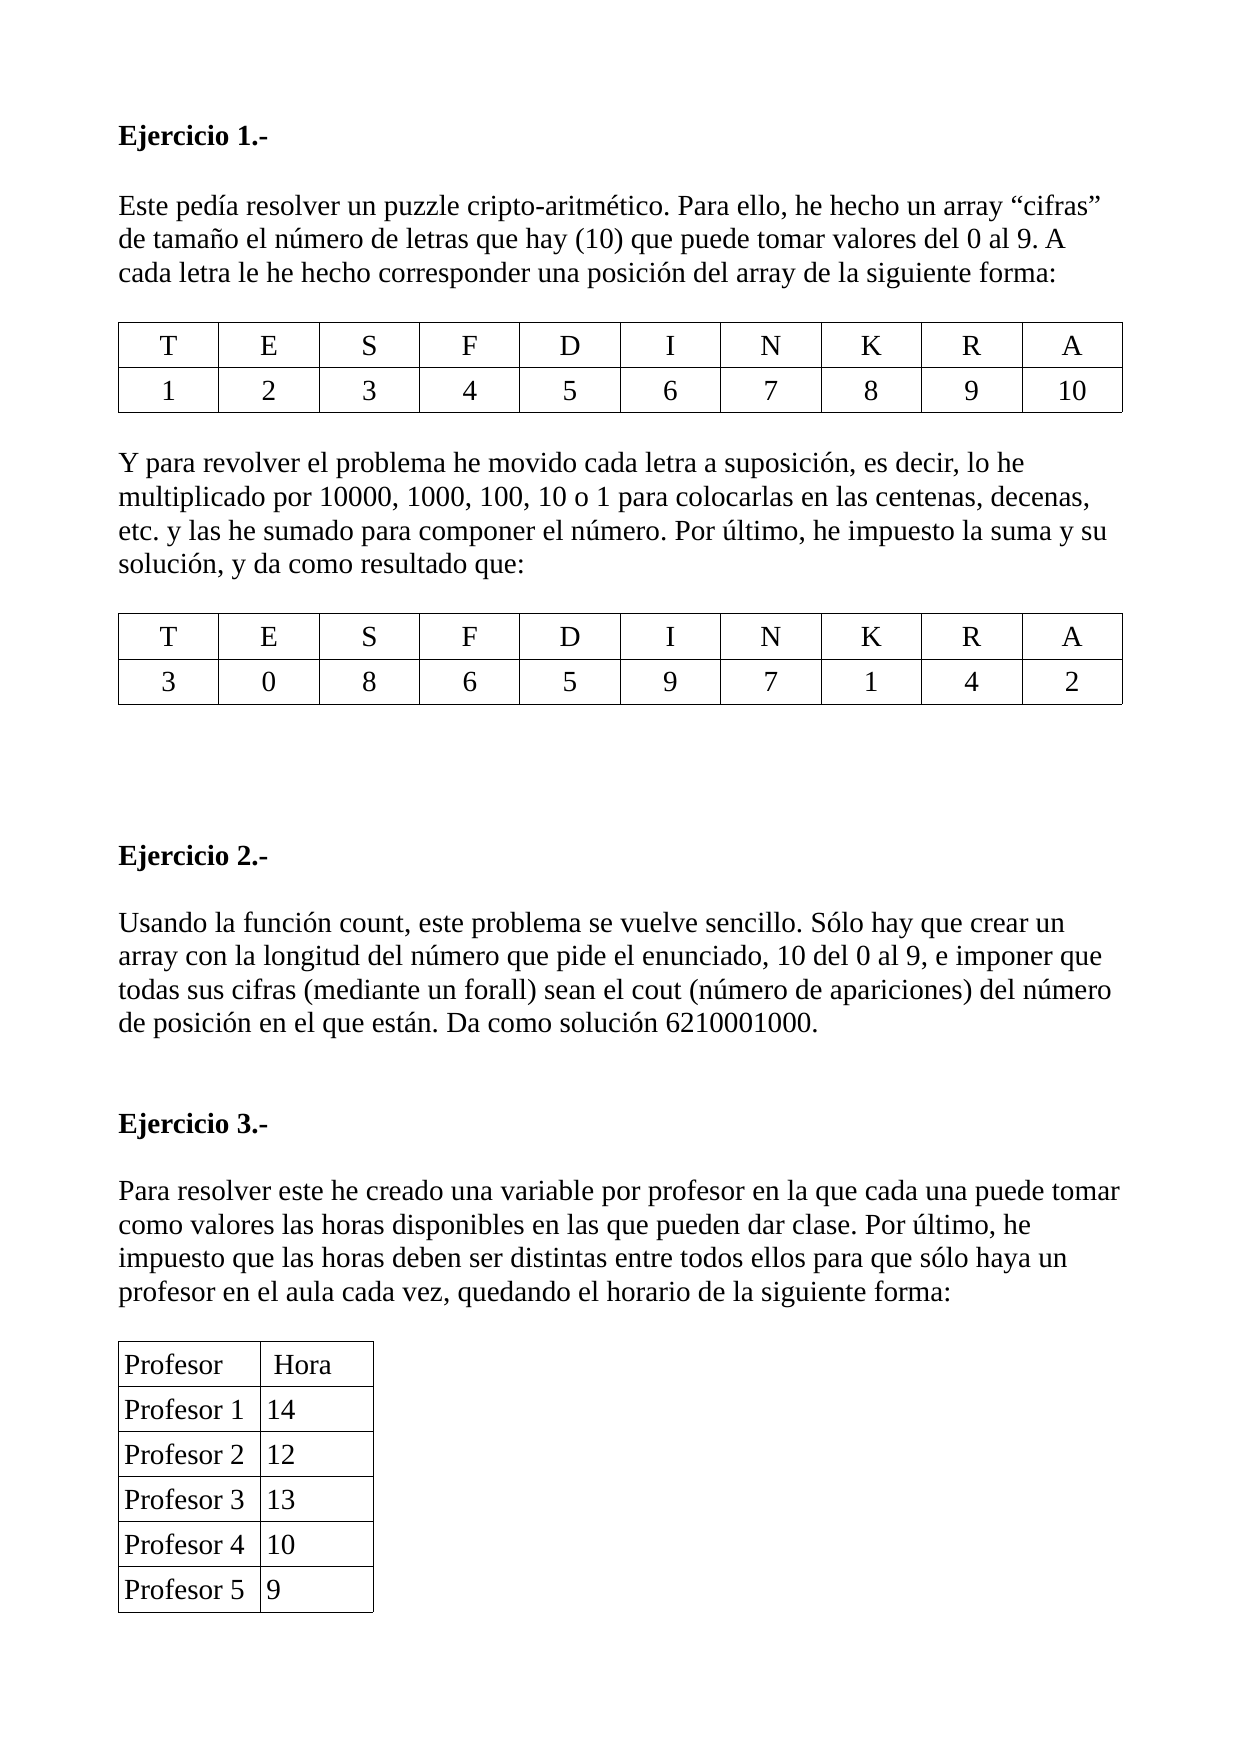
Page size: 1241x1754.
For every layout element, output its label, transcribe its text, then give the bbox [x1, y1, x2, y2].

table_header I [621, 614, 720, 658]
table_cell 6 [621, 368, 720, 412]
table_cell 2 [219, 368, 319, 412]
table_header I [621, 323, 720, 367]
table_cell 13 [261, 1477, 373, 1521]
table_header E [219, 614, 319, 658]
table_cell 2 [1023, 660, 1122, 703]
table_cell 9 [621, 660, 720, 703]
text Ejercicio 3.- [118, 1106, 1122, 1140]
table_header T [119, 323, 218, 367]
table_cell 4 [922, 660, 1022, 703]
table_header K [822, 614, 921, 658]
table_header D [520, 614, 620, 658]
table_cell 1 [822, 660, 921, 703]
table_cell 7 [721, 660, 821, 703]
table_cell 3 [320, 368, 419, 412]
table_cell 5 [520, 660, 620, 703]
table_header N [721, 323, 821, 367]
text Ejercicio 1.- [118, 118, 1122, 152]
table_cell 1 [119, 368, 218, 412]
table_cell 10 [261, 1522, 373, 1566]
table_cell Profesor 2 [119, 1432, 260, 1476]
table_header T [119, 614, 218, 658]
table_header S [320, 323, 419, 367]
table_header D [520, 323, 620, 367]
table_cell Profesor 1 [119, 1387, 260, 1431]
table_header A [1023, 614, 1122, 658]
table_cell 5 [520, 368, 620, 412]
text Ejercicio 2.- [118, 838, 1122, 871]
table_header F [420, 614, 519, 658]
table_cell 0 [219, 660, 319, 703]
text Y para revolver el problema he movido cada letra a suposición, es decir, lo he multiplicado por 10000, 1000, 100, 10 o 1 para colocarlas en las centenas, decenas, etc. y las he sumado para componer el número. Por último, he impuesto la suma y su solución, y da como resultado que: [118, 446, 1122, 580]
table_cell 14 [261, 1387, 373, 1431]
table_cell 6 [420, 660, 519, 703]
table_cell 9 [261, 1567, 373, 1612]
table_cell 9 [922, 368, 1022, 412]
table_header R [922, 614, 1022, 658]
table_header S [320, 614, 419, 658]
table_header N [721, 614, 821, 658]
text Usando la función count, este problema se vuelve sencillo. Sólo hay que crear un array con la longitud del número que pide el enunciado, 10 del 0 al 9, e imponer que todas sus cifras (mediante un forall) sean el cout (número de apariciones) del número de posición en el que están. Da como solución 6210001000. [118, 905, 1122, 1039]
text Este pedía resolver un puzzle cripto-aritmético. Para ello, he hecho un array “cifras” de tamaño el número de letras que hay (10) que puede tomar valores del 0 al 9. A cada letra le he hecho corresponder una posición del array de la siguiente forma: [118, 188, 1122, 288]
table_header F [420, 323, 519, 367]
table_cell Profesor 3 [119, 1477, 260, 1521]
table_cell 8 [822, 368, 921, 412]
table_cell 8 [320, 660, 419, 703]
text Para resolver este he creado una variable por profesor en la que cada una puede tomar como valores las horas disponibles en las que pueden dar clase. Por último, he impuesto que las horas deben ser distintas entre todos ellos para que sólo haya un profesor en el aula cada vez, quedando el horario de la siguiente forma: [118, 1173, 1122, 1307]
table_header E [219, 323, 319, 367]
table_cell 10 [1023, 368, 1122, 412]
table_header A [1023, 323, 1122, 367]
table_cell 7 [721, 368, 821, 412]
table_header K [822, 323, 921, 367]
table_cell Profesor 4 [119, 1522, 260, 1566]
table_cell Profesor 5 [119, 1567, 260, 1612]
table_header Profesor [119, 1342, 260, 1386]
table_cell 12 [261, 1432, 373, 1476]
table_cell 3 [119, 660, 218, 703]
table_cell 4 [420, 368, 519, 412]
table_header R [922, 323, 1022, 367]
table_header Hora [261, 1342, 373, 1386]
